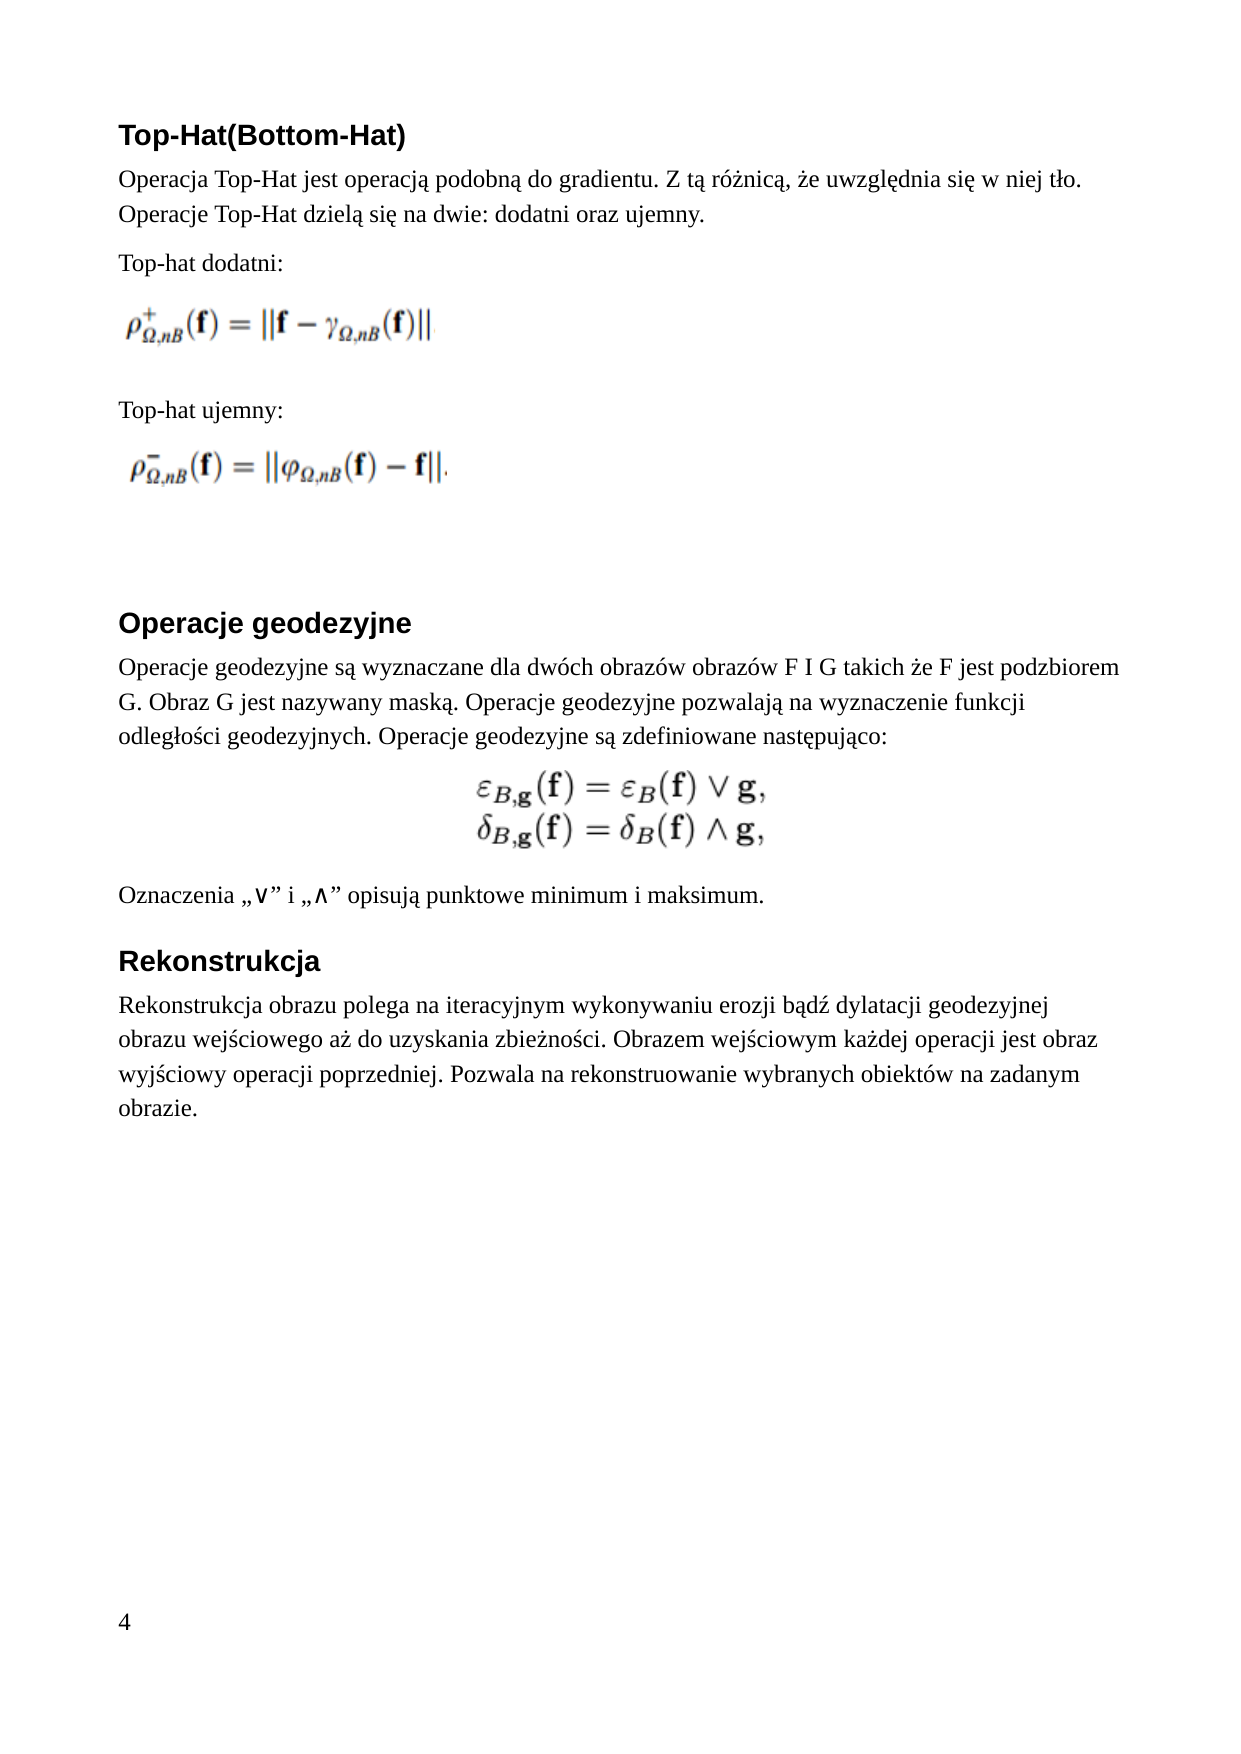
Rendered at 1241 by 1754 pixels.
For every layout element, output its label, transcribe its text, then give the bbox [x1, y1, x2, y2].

picture [121, 295, 435, 354]
picture [466, 770, 774, 855]
text Top-hat ujemny: [118, 395, 1122, 424]
text Oznaczenia „∨” i „∧” opisują punktowe minimum i maksimum. [118, 880, 1122, 909]
text Operacja Top-Hat jest operacją podobną do gradientu. Z tą różnicą, że uwzględnia się w niej tło. Operacje Top-Hat dzielą się na dwie: dodatni oraz ujemny. [118, 164, 1122, 228]
text Top-hat dodatni: [118, 248, 1122, 277]
subtitle Rekonstrukcja [118, 944, 1122, 977]
text Operacje geodezyjne są wyznaczane dla dwóch obrazów obrazów F I G takich że F jest podzbiorem G. Obraz G jest nazywany maską. Operacje geodezyjne pozwalają na wyznaczenie funkcji odległości geodezyjnych. Operacje geodezyjne są zdefiniowane następująco: [118, 652, 1122, 750]
picture [121, 447, 447, 487]
subtitle Top-Hat(Bottom-Hat) [118, 118, 1122, 152]
subtitle Operacje geodezyjne [118, 606, 1122, 640]
text Rekonstrukcja obrazu polega na iteracyjnym wykonywaniu erozji bądź dylatacji geodezyjnej obrazu wejściowego aż do uzyskania zbieżności. Obrazem wejściowym każdej operacji jest obraz wyjściowy operacji poprzedniej. Pozwala na rekonstruowanie wybranych obiektów na zadanym obrazie. [118, 990, 1122, 1122]
